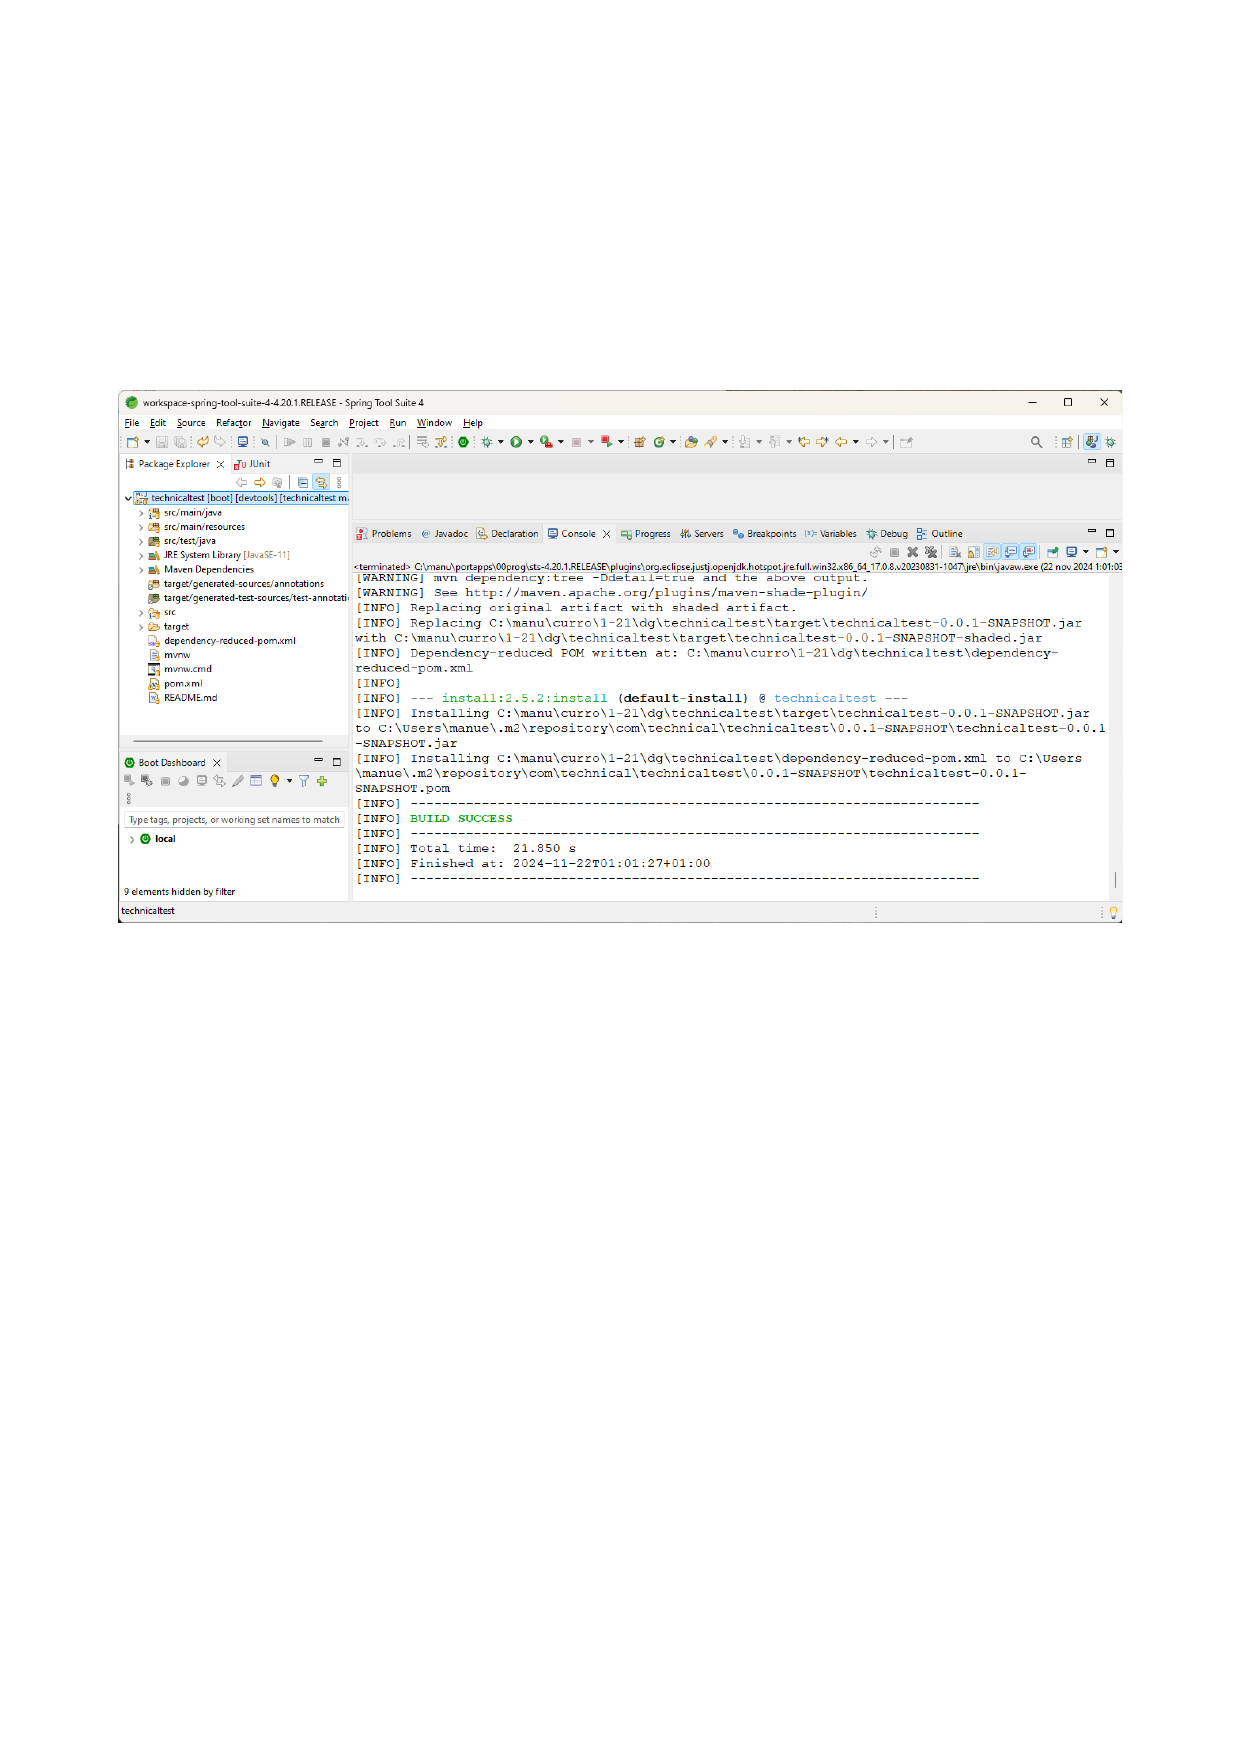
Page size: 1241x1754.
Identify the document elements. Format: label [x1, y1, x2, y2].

picture [118, 390, 1123, 923]
